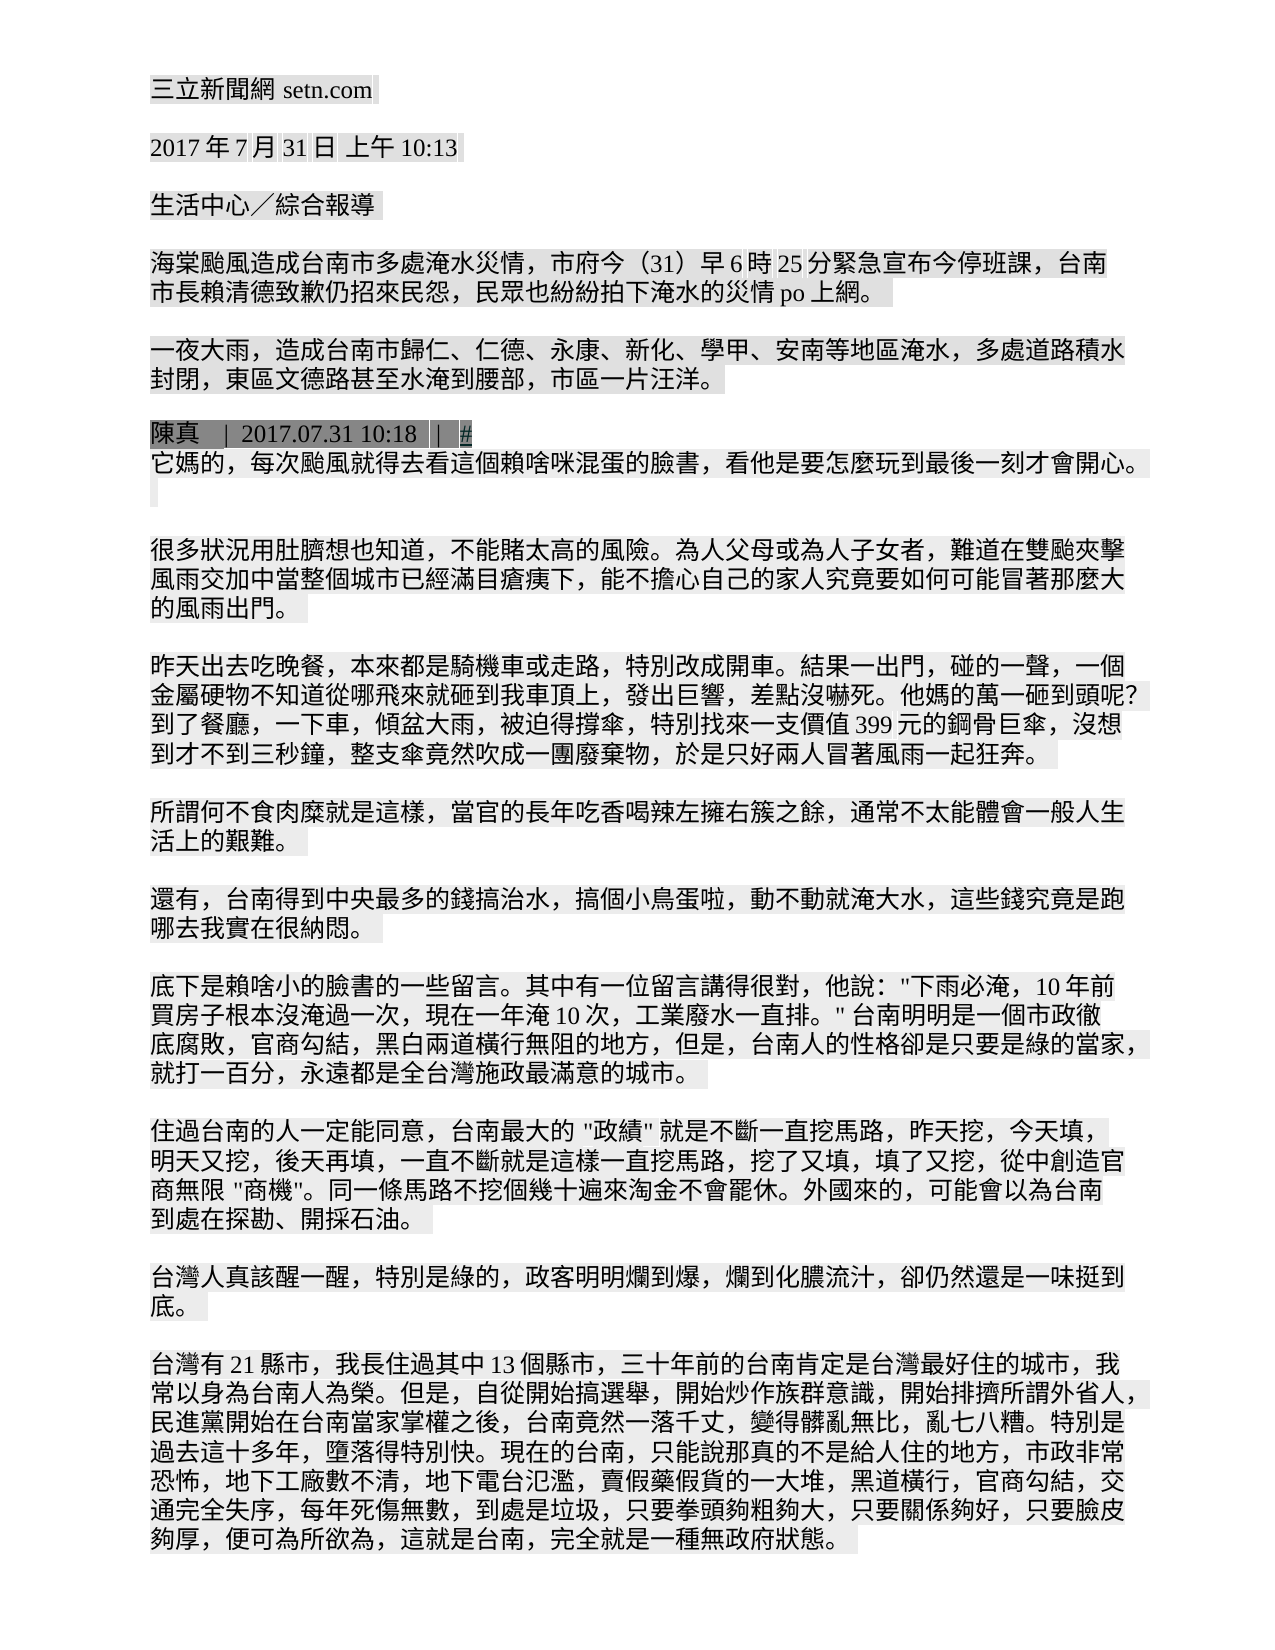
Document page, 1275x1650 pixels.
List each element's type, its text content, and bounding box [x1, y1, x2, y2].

text 它媽的，每次颱風就得去看這個賴啥咪混蛋的臉書，看他是要怎麼玩到最後一刻才會開心。 很多狀況用肚臍想也知道，不能賭太高的風險。為人父母或為人子女者，難道在雙颱夾擊風雨交加中當整個城市已經滿目瘡痍下，能不擔心自己的家人究竟要如何可能冒著那麼大的風雨出門。 昨天出去吃晚餐，本來都是騎機車或走路，特別改成開車。結果一出門，碰的一聲，一個金屬硬物不知道從哪飛來就砸到我車頂上，發出巨響，差點沒嚇死。他媽的萬一砸到頭呢？到了餐廳，一下車，傾盆大雨，被迫得撐傘，特別找來一支價值399元的鋼骨巨傘，沒想到才不到三秒鐘，整支傘竟然吹成一團廢棄物，於是只好兩人冒著風雨一起狂奔。 所謂何不食肉糜就是這樣，當官的長年吃香喝辣左擁右簇之餘，通常不太能體會一般人生活上的艱難。 還有，台南得到中央最多的錢搞治水，搞個小鳥蛋啦，動不動就淹大水，這些錢究竟是跑哪去我實在很納悶。 底下是賴啥小的臉書的一些留言。其中有一位留言講得很對，他說："下雨必淹，10年前買房子根本沒淹過一次，現在一年淹10次，工業廢水一直排。" 台南明明是一個市政徹底腐敗，官商勾結，黑白兩道橫行無阻的地方，但是，台南人的性格卻是只要是綠的當家，就打一百分，永遠都是全台灣施政最滿意的城市。 住過台南的人一定能同意，台南最大的 "政績" 就是不斷一直挖馬路，昨天挖，今天填，明天又挖，後天再填，一直不斷就是這樣一直挖馬路，挖了又填，填了又挖，從中創造官商無限 "商機"。同一條馬路不挖個幾十遍來淘金不會罷休。外國來的，可能會以為台南到處在探勘、開採石油。 台灣人真該醒一醒，特別是綠的，政客明明爛到爆，爛到化膿流汁，卻仍然還是一味挺到底。 台灣有21縣市，我長住過其中13個縣市，三十年前的台南肯定是台灣最好住的城市，我常以身為台南人為榮。但是，自從開始搞選舉，開始炒作族群意識，開始排擠所謂外省人，民進黨開始在台南當家掌權之後，台南竟然一落千丈，變得髒亂無比，亂七八糟。特別是過去這十多年，墮落得特別快。現在的台南，只能說那真的不是給人住的地方，市政非常恐怖，地下工廠數不清，地下電台氾濫，賣假藥假貨的一大堆，黑道橫行，官商勾結，交通完全失序，每年死傷無數，到處是垃圾，只要拳頭夠粗夠大，只要關係夠好，只要臉皮夠厚，便可為所欲為，這就是台南，完全就是一種無政府狀態。 真難想像天底下會有一個市政這麼敗壞恐怖的城市，而它竟然是全台灣始終是施政滿意度最高的。我被迫得想盡辦法逃離這個自小長大的地方。 陳真2017.07.31. ================ 林小俞 你知道有多少人已經出門了嗎？ 何慧明 Po一篇廢文就以為可以滅火喔 生眼睛沒看過這麼沒路用的咖洨 何建勳 賴清德今天 6點45分才宣布放颱風假 一些學生上班族比較偏遠的出了門之後 才發現不用上班 這樣決策是對的嗎 還是 薪水領的多位階爬得高 這樣子講話就比較有公信力?? 沈志誠 市長，您辛苦了 不過我相信需要早起的現在已經在路上 甚至在公司傻眼的看著您現在宣布的事情了... NAni Cheng 大家都是成年人了，相信沒人想騙颱風假，再來颱風假並不是有薪假，現在這種風雨又打雷的，開家裡大門都是問題了，不是人人有車開，親愛的市長、老闆們⋯如果要要求你的員工去上班⋯請你們先自己體驗這種天氣騎機車出門的感覺！阿不然你們就提供必要之安全防護措施跟交通工具⋯還有錢準備好，上下班途中發生意外可以申請職災～ 還有不是大家都8點上班，很多人都已經冒著大雨出門上班了，意外除了職災還可以請國賠嗎？ 凝淵 你怎麼那麼喜歡零秒出手呢 吳靜蓉 市長我都到了你才說放假 當你講求準確跟即時性的時候有沒有想過從家到學校要40分鐘路程的人的感受^_^要嘛就放到底要嘛就不放你這樣更危險不是嗎？我傻眼 李柏璋 市長啊，颱風假真的不必要抓的那麼精準啦，早點宣布會讓市民有更充裕的時間去做應變。 我有朋友六點就出門準備上工了，看到這篇他又要冒著風雨騎機車回家，真的很危險。...... 林志誠 到公司了…… 劉雨杭 請問一下市長，你有良心嗎？你知不知道住偏僻的地區來上課，是必須搭專車的，一大堆的的朋友們都搭上車，淋雨的淋雨，現在又往返？一早起床，外頭傾盆大雨，這樣做是對的嗎？！那麼晚通知，真的很扯！ Carol Huang 淹水也沒關係，大家可以游泳上班阿，為了台南的競爭力、為了賴神可以獲得大老闆們的支持選總統造福全國，台南人犧牲小我完成大我是會怎樣啦！賴神快選總統阿！上任一定要廢除害國家無競爭力的颱風假啦！ 洪倚翎 我們不是貪圖颱風假 是外面風雨 沒人敢岀門 王宗哲 看來您是剛睡醒吧 Wu Wanyu 不會太晚宣布嗎！ 凌晨開始狂風暴雨你都沒聽到嗎 睡死了嗎？ 還是只要你家沒淹水就認為可以出門 傻眼 積水了你知道嗎 昨天紅綠燈吹倒了你知道嗎 你好像不是台南的欸 什麼都不知道！ Yin-shan Wang 看吧！ 不然老賴、我摩托車借你現在出去騎一圈，要嗎？ 太晚講了吧？多少人已經冒著風雨出門了你知道嗎？你不知道因為你只想到你自己！ Yan Qi 什麼事情都一定要達到什麼標準嗎！賴市長請問你呀！ 用標準的能保護到市民的安全嗎？你都按照看新聞局氣象報導覺得！台南地區未達到停班停課目標！你就宣布要上班上課？每次颱風來等到淹了有災情出來！而再來緊急命令發布停班停課？你不覺得這樣子做很馬後砲嗎？ 劉進富 阿不就很會拖 賴大少 台南已經多處管制通行和禁止通行，甚至多處淹水嚴重，然後你六點多才發佈停止上班上課！我四點就出門，開在高速公路上面有多可怕你知道嗎？開在台南路上還怕車子泡水！會不會太誇張！ 胡詠愉 雖然我從家裡自己走去坐校車 經過漫長兼淹水的路 終於坐到了校車 ......查看更多 冰嵐 只要有危險疑慮 放就對了 不要自己裝神了 真的沒那麼神 就算放錯也沒關係 至少讓大家覺得你是位為了安全著想的市長!!!!! 這種臨時宣布的 真的令人很傻眼!!!!😑😑😑😑😑😑 陳宇弘 妳以為大家公司都在隔壁嗎 Tzu-Hao Wen 市長，我覺得公家機關很好笑耶 昨天晚上要求市民正常上班上課，為什麼12點時卻發佈，國家考試順延一天??? Ken Chen 很無奈，從永康騎車到新市，一整條省道台1線淹大水，只能與汽車爭道，小心翼翼地騎在內側車道，機車道和外車道的水深已超過腳踝。 費盡千辛萬苦，好不容易騎到公司，才知道已宣布停止上班。...... Shu En Hsiao 市長您可是知道雷雨交加的情況4.5點我的母親冒著風雨騎著機車上班了，不是每個人都可以坐著汽車上班，請昨晚就發佈，您能賠上所有已出門的市民生命嗎？擾民又自擾的決策 Candy Lie 你知道上高速公路根本開到失去人生嗎 陳湘君 為什麼不早點公佈，很多人已經去等車了欸= =有點效率好嗎 請為等校車、公車的學生和上班族著想，那麼晚才宣布！！ Jaylee Li 南科上班，家住市區，剛都已經穿好雨衣要出門了，幸好被同事及時電話攔下來，不然騎到公司才發現停班就好笑了，市長大大每次一定要玩這麼大嗎？極限運動？ 吳勁佑 效率那麼慢 鄭淑娟 哇賽 還是因為大雨造成多處淹水 道路無法通行才停止上班上課 賴市長...我是真的覺得你這次太誇張...... Master Wu 一開始宣布還不是全台南哦~ (!)臺南市政府於6時25分宣布，因清晨4時起大雨不斷，造成仁德、永康、新化、學甲等地區有淹水情形，造成交通不便，宣布7月31日全天停止上班上課。...... Huang Cheng Fu 你是在耍猴戲嗎？ 早該發了，因為你晚發導致很多人的不方便嗎？ 5:00就知道的事情五點就要宣布了，還讓你睡一下才繼續是不是？...... 許英傑 每次都要堅持錯的事情，這樣很帥嗎？標新立異全部縣市長你最特別，這時間多少人出門了，正經一點吧，很多次了 貝樂比 你知道郵局已經上班了嗎？ 賴神您真的神啊 Michael Lee 你把我們當笨蛋嗎？！ 徐鈺凱 整晚都無法好好睡覺，怕的就是淹水，5點多就開始淹了，全家出動搬東西 陳昭賜 幹在車上了 之日爾章 真的很可惡==..從來沒在fb上罵過人，沒想到第一次就送給市長大人您...我媽剛機車壞在路上，同事現在要開車去載他回來==..勞財傷民...最有競爭力的城市無誤 林恩 終於說了，市長憑昨晚的風雨你該知道這種雨下了一晚，今天一定到處都淹水，你叫上班或需載孩子暑期輔導的人怎出門，游泳還是你派專車接送，我一直很挺你，但你昨晚真的欠缺考量，不夠體恤市民，不是到了現在到處都在淹水，臉書灌爆炮轟你，你才二次改停班課，有的人已經冒著生命出門上班上課了，6點多了，你才遲遲宣佈，我真的無言了…… 魏家香 你早上宣布，你知道多少人已經出門，多少台車已經拋錨，多少人在提心吊膽，多少學生已經坐上公車趕往學校，多少父母在不安，唉！多體恤一下老百姓吧！空心菜已經搞到民不聊生了，大家心裡很苦你知不知道 Hugo Kao 你才是鬼吧！？颱風不可怕！怕的是有白痴首長！快去選外縣市別在臺南！ 劉紓瑜 半夜兩三點雨就下到像用倒 還打雷 你聽不到嗎？聽不到嗎？聽不到嗎？...... 歐小憲 台南真的風雨很大 好多地方又淹水了 大家還是要注意安全 葉小骨 幾年沒淹水！半夜就開始淹了到凌晨都還沒退 多少人出門了....請將心比心 這種天怎麼出門上班 許美娟 早一點宣佈是會扣你錢逆 有想到很多人已出門了嗎？ 別人家的小孩死不完 邱崇凱 靠 鄭欣潔 有想過多少人已經冒著風雨划船出門了嗎？不懂再堅持什麼再來滅火道歉 柯荳花 討罵討難堪而已 不會讓人家覺得你很厲害 裝模作樣 沈富翔 早點講呀 林毅誠 你知道有小孩子涉水返校嗎？如果沒手機等訊息是不是就要等司機來去學校之後再來回嗎？ 每次都慢半拍！你當你能控制雨量嗎？ Dam Lee 你真的超不要臉！南下第一班火車六點二十五分開，人都上火車了，你宣佈個屁，鐵軌都淹水了，台鐵還是繼續開，以為大家都騎機車去永華路上班喔！ 張奶油 麻煩不要每次都最後才異動。 參考數據很重要沒錯， 但是也請您視實際情況，...... 王勳勳 冒雨出門 都在校車上了 才說放假？？？？ 蘇淙杰 靠腰怕塞車提早出門快到公司了 張淑媖 搞得我都睡不著 王宜婷 都已經出門了才說！！！！ 方世賢 賴市長 為什麼台南會淹水的地方這麼多 人家說治水有功 我也是傻眼 仁德 歸仁 安南區……………我想那裡可能不是台南市吧！！！ 呂正 親愛的市長！我住南化區在南科上輪班，做二休二公司規定七點上班，我因為住山區，所以六點就要出門，現在才又從新公告，我真的很無奈你知道嗎？ Je LLy 不就還好沒有出門搭公車 難道偉大的賴打，都不知道有的人很早起要搭公車上班嗎？ 姐姐我每天要搭快兩小時的車上班耶...... Daniel Juan 是放了,但還是榮登幹話王市長 朱佳慧 我到學校至少要1小時多, 我都出門一半了 蔡小曄 有夠離譜的 Hikaru Tsai 不知道要怎麼說你…ㄋㄊㄇ的我已經出門了 陳雅彤 oh其實我原本以為你頂多只會說上午停班停課呢ㄎㄎ~ 胡育銘 都到公司了才在那邊放假 念恆 早就上班了⋯⋯ Chi Home 謝主隆恩 萬歲萬歲萬萬歲 莊麗華 結果6:25才宣布台南市不上班上課， 也不早點宣布， 6:10要出門前還看一下要不要上班...... 黃耀德 市長大人啊！好加在小的昨天感覺不對就直接讓員工多休一天了，颱風天隔天真的沒風沒雨了不起就多休一天，但是像這種狂風豪雨硬要人上班，如果真的發生意外可能休一個禮拜都不會好啊！這麼簡單的道理在權衡利益得失後應該很容易可以做出放假的決定，您怎麼老是做出與之相反的決定啊 胡群峰 只有你會改來改去！ Charlène Hèn 仁德大淹水啊！！難道我家變成屏東林邊了嗎？下雨必淹，10年前買房子根本沒淹過一次，現在一年淹10次，工業廢水一直排，土地液化也是早晚的事，顯然變成工業下的犧牲品了。居民淹水還要誰淹的比較高才有補助⋯賴市長您知道市民的心酸嗎 Pei-Jhen Li 市長您終於醒了 <3 鄭淑娟 還有 你現在才宣布 人家便當店做團膳給學生吃給公司行號吃的 今天的午餐都已經在準備了...... 藍微微 這是有史以來留言最快一篇，重點分享跟留言不分上下，這樣怎麼選台北0= = Maru Kuo 我男友才剛從台南北區騎了40分鐘到南科上班，現在準備再騎回來了😢😢😢😢😢😢 裝笑欸 王超超 野小。 都起床了。甘願了膩，快去勘查受災地區吧！真的困擾真的抱歉，睡的安穩嗎，可以快去看看一些上了校車的學生嗎看他們怎麼回家？多少人對你失望了 楊菈菈 親愛的市長...我出門了！！！！！！ 陳霸告 還好任期快結束了 快離開台南吧…不送了 NAni Cheng 多少人已經冒著風雨上班了！！！ 鄭昌昇 這就是大家選票所選出來的神， 因為沒有連任的困擾 所以不需要各位的選票了 管你如何上班 卡在半路 你家的事啊 車壞了去修理啊 這就是我們現今的執政黨 也不想想他會有今天也是大家選出來的 如果今天是投票日 早就延期了 但是今天不是 今天只是你們一般老百姓所上班的日子而已 所以才會一拖再拖 堅持這9小時 車子壞了可以申請國賠嗎 偉大的賴神 可以派船來救我嗎 歐昌茂 將帥無能累死三軍....我家陽台跟地下室整個淹水....你今天沒被台南市民幹爆我隨便你 徐維亞 差點就出門了 梁惠春 我們不是愛放假 而且放假了 也是無薪的 也沒賺到丫 是因為風雨過大 騎車困難...... 金泰 搭校車的怎麼辦啊 我都出門到一半 撐傘還是整個濕...... Mark Lin 為什麼是私人臉書先公告，市府網站最新消息都沒公告 吳約安 可以判斷精準一點嗎 方苡瑄 啊你每次都這樣 有事嗎傻眼 全身濕掉跟我說停班課😒 林志豪 市長大人……可以不要每次都上演這種戲碼嗎？一定都要等到大家都已經出門才要宣布嗎？請你替你的市民著想，每次都被幹譙你都不煩嗎～雖然我不是台南市民，但替你感到可憐，每次都為了台南放不放颱風假而臉書被灌報，假如你能每次都早點宣布是否就能避免，就因為你之前一次的颱風假沒放，而被大家稱呼為賴神，但不是每次都能被你算的那麼準，You know? 李冠霖 阿不是彈性上班 我彈你懶叫 郭鋐 鋐 你昨天決定以前應該要先去趟高雄的 光看高雄的新聞就知道多可怕 如果你再跑過高速公路...... 黃沛樺 .......我都換好衣服準備去上課了 Chiung-wen Chang 我家的小孩六點就搭上火車出門，到臺南站後才知道又宣布停課了！這樣真的有比較安全嗎？ 林庭聿 為何總是在最後一秒才做決定，我們知道您再作決定時，需做多方面考量不能任意決定，您有您的難處，但您知道嗎很多來台南市工作的都是高雄人，甚至是台南市外圍的人，可以為那些路途遙遠工作人著想嗎⋯⋯提早個一兩個小時宣布，不要到了公司或是出門了，才通知「台南市風雨量已達標準，全區停班停課」，這時要回家的路，危險也增加了.... 何況. 就算你沒放我也沒打算這種天去上課... 劉宇倫 大哥都出門了 Hanker Jason TM. 賭爛 貴婦慧 實在很不想批評你什麼，只是真的覺得你很擾民 你沒有聽見氣象局發的超大豪雷雨的預警嗎？ 你以為私人企業會配合你的彈性出勤嗎？...... 江孟憲 一樣都是醫生從政…… 柯文哲從政不到四年感覺像從政了20年！ 你從政十幾年了卻給人感覺還是政壇新人一樣畏畏縮縮的……...... 陳柏林 準備要出門，想說死馬當活馬醫，還好有看只是想說，TMD 早點說很難嗎 施瑋杰 公車不是停駛嗎 張約翰 市長好~身為父母官，臺南大家長、身為公務員需有遠見一些，更有魄力一些，在您底下做事才不會無所遵從！其實啊…颱風假放與不放與否是考量民眾生命安全為前提，而不是證明神準度與否，就這樣。…因為我永遠記得去年上半天，是的！市長真的神準無庸置疑，早上無風無搖，到了中午下班，差點回不了家，您知道嗎？但我還是支持您！純粹經驗分享，希望您聽聽民眾的心聲~ 高晨暐 市長早安！你還是回去睡你的覺吧！！ 陳志榮 你真的會被罵死 市長 Kai Huang 暴雨下整夜，又不是6點半左右才下大，是想等看看雨會不會緩和嗎？宣布的真的太晚了，下次可以替我們這些市井小民想一想嗎？早一點宣布很難嗎？不知道騎車在路上有多麼危險嗎！！！ 盧玫如 為什麼每次颱風來總是要瞻前顧後，猶豫不決?難道我們市井小民安全不重要嗎?想請問一下市長您騎車上班嗎?還是您不用經過淹水路段呢?您家有小孩要獨自上輔導課嗎?出門一半半路又臨時宣布不用上班課，把我們所有市民"莊孝維"，下次宣布停班課是否可早點?全國就只有台南最晚，又變數機率最大，雷聲轟轟我小孩，先生正冒大雨返家途中，有甚麼意外誰要負責?? 晏如 Ling Chia你看你看讓我們冒著雨 結果沒上課QQ Jony Lin 早上05:40被我爸叫醒 爸：『工廠四周道路淹水無法進出，聯絡所有人公司放無薪假』 全部通知完後我問...... 陳昱馨 我幹 你有想過跨市上課的心情嗎？ 已經在火車上了欸 Bigbig Li 市長你好⋯ 因為昨天下大豪雨，路上有樹，我上班路上，因為是早餐店，天沒亮就必須上班，導致路上有樹沒看到，就這樣撞上去，請問市長要如何處理? 莊謹宇 就是想引領風騷 爭取多多版面齁 段樹立 你知道很多學生已經到學校了嗎？ [150, 449, 1125, 1554]
text 三立新聞網 setn.com 2017年7月31日 上午10:13 生活中心／綜合報導 海棠颱風造成台南市多處淹水災情，市府今（31）早6時25分緊急宣布今停班課，台南市長賴清德致歉仍招來民怨，民眾也紛紛拍下淹水的災情po上網。 一夜大雨，造成台南市歸仁、仁德、永康、新化、學甲、安南等地區淹水，多處道路積水封閉，東區文德路甚至水淹到腰部，市區一片汪洋。 [150, 75, 1125, 394]
text 陳真 | 2017.07.31 10:18 | # [150, 419, 1125, 449]
